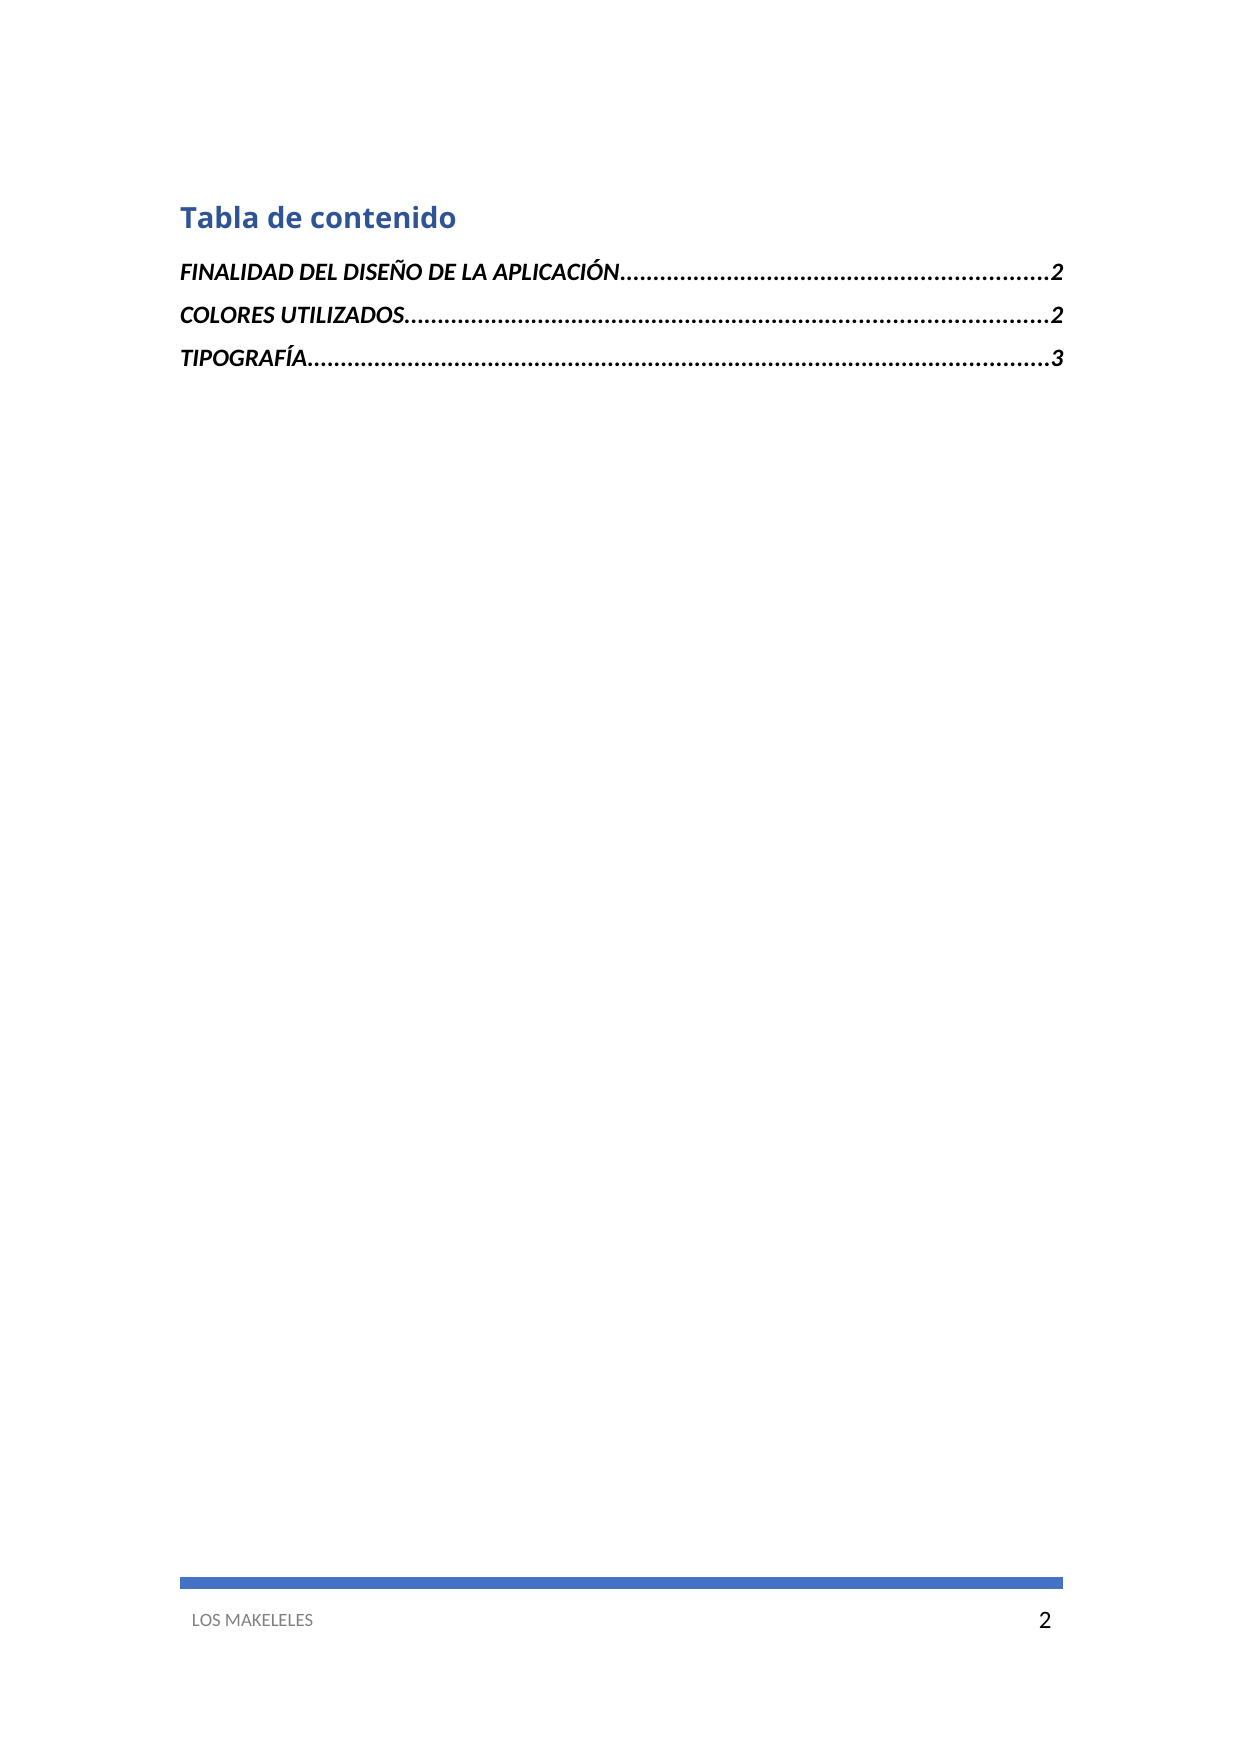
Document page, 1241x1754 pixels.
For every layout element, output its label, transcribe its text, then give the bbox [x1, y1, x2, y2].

text TIPOGRAFÍA 3 [180, 342, 1063, 372]
text FINALIDAD DEL DISEÑO DE LA APLICACIÓN 2 [180, 256, 1063, 286]
text COLORES UTILIZADOS 2 [180, 299, 1063, 329]
subtitle Tabla de contenido [180, 198, 1063, 237]
